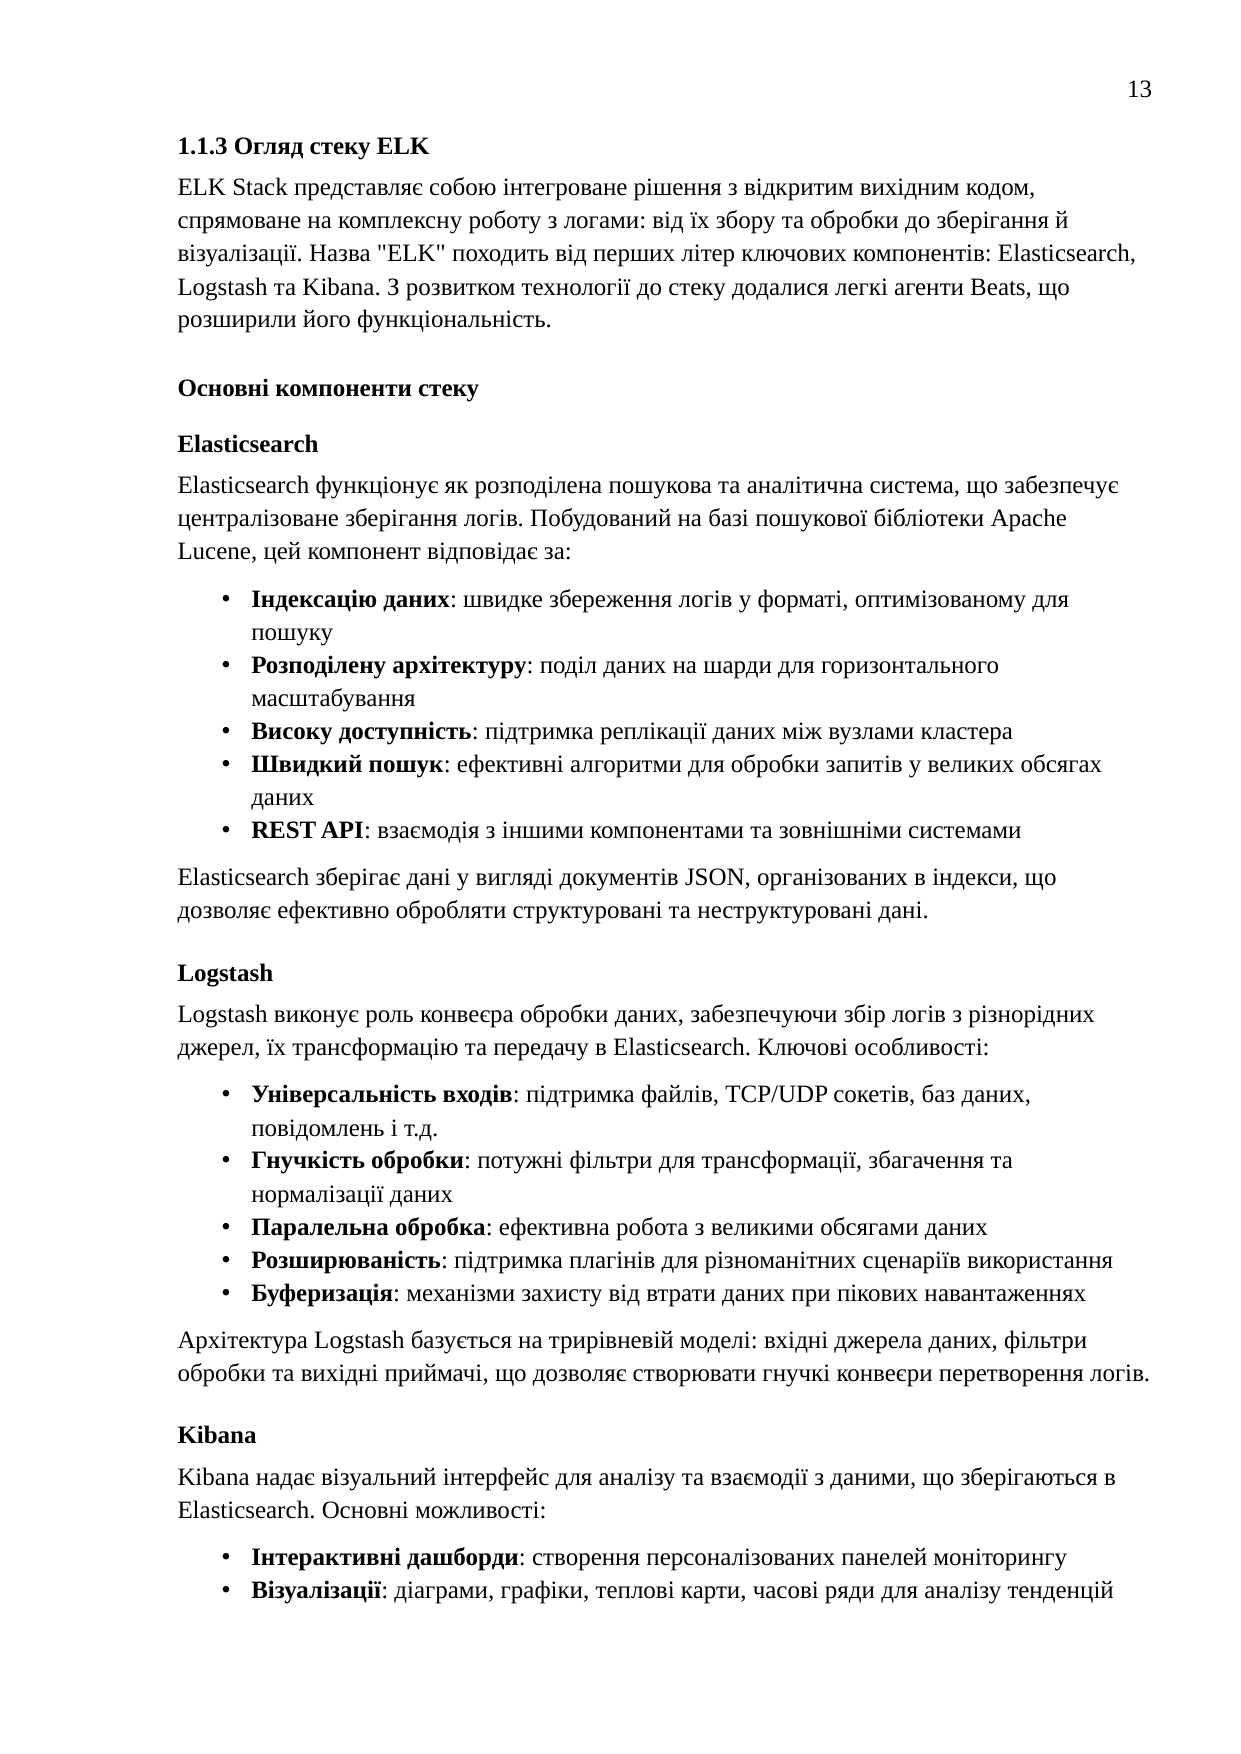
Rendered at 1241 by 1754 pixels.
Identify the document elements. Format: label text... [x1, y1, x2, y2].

list Візуалізації: діаграми, графіки, теплові карти, часові ряди для аналізу тенденцій [222, 1575, 1152, 1604]
text Elasticsearch функціонує як розподілена пошукова та аналітична система, що забезпечує централізоване зберігання логів. Побудований на базі пошукової бібліотеки Apache Lucene, цей компонент відповідає за: [177, 470, 1152, 565]
subtitle Kibana [177, 1421, 1152, 1449]
subtitle 1.1.3 Огляд стеку ELK [177, 131, 1152, 160]
text ELK Stack представляє собою інтегроване рішення з відкритим вихідним кодом, спрямоване на комплексну роботу з логами: від їх збору та обробки до зберігання й візуалізації. Назва "ELK" походить від перших літер ключових компонентів: Elasticsearch, Logstash та Kibana. З розвитком технології до стеку додалися легкі агенти Beats, що розширили його функціональність. [177, 172, 1152, 333]
list Розширюваність: підтримка плагінів для різноманітних сценаріїв використання [222, 1245, 1152, 1273]
list Швидкий пошук: ефективні алгоритми для обробки запитів у великих обсягах даних [222, 749, 1152, 811]
list Паралельна обробка: ефективна робота з великими обсягами даних [222, 1212, 1152, 1240]
text Kibana надає візуальний інтерфейс для аналізу та взаємодії з даними, що зберігаються в Elasticsearch. Основні можливості: [177, 1462, 1152, 1523]
subtitle Logstash [177, 958, 1152, 986]
list Універсальність входів: підтримка файлів, TCP/UDP сокетів, баз даних, повідомлень і т.д. [222, 1079, 1152, 1141]
list Інтерактивні дашборди: створення персоналізованих панелей моніторингу [222, 1542, 1152, 1571]
list Гнучкість обробки: потужні фільтри для трансформації, збагачення та нормалізації даних [222, 1146, 1152, 1207]
list Індексацію даних: швидке збереження логів у форматі, оптимізованому для пошуку [222, 584, 1152, 646]
list REST API: взаємодія з іншими компонентами та зовнішніми системами [222, 815, 1152, 844]
text Logstash виконує роль конвеєра обробки даних, забезпечуючи збір логів з різнорідних джерел, їх трансформацію та передачу в Elasticsearch. Ключові особливості: [177, 999, 1152, 1061]
subtitle Основні компоненти стеку [177, 373, 1152, 402]
list Розподілену архітектуру: поділ даних на шарди для горизонтального масштабування [222, 650, 1152, 712]
list Буферизація: механізми захисту від втрати даних при пікових навантаженнях [222, 1278, 1152, 1306]
text Elasticsearch зберігає дані у вигляді документів JSON, організованих в індекси, що дозволяє ефективно обробляти структуровані та неструктуровані дані. [177, 862, 1152, 924]
text Архітектура Logstash базується на трирівневій моделі: вхідні джерела даних, фільтри обробки та вихідні приймачі, що дозволяє створювати гнучкі конвеєри перетворення логів. [177, 1325, 1152, 1387]
list Високу доступність: підтримка реплікації даних між вузлами кластера [222, 716, 1152, 744]
subtitle Elasticsearch [177, 429, 1152, 458]
